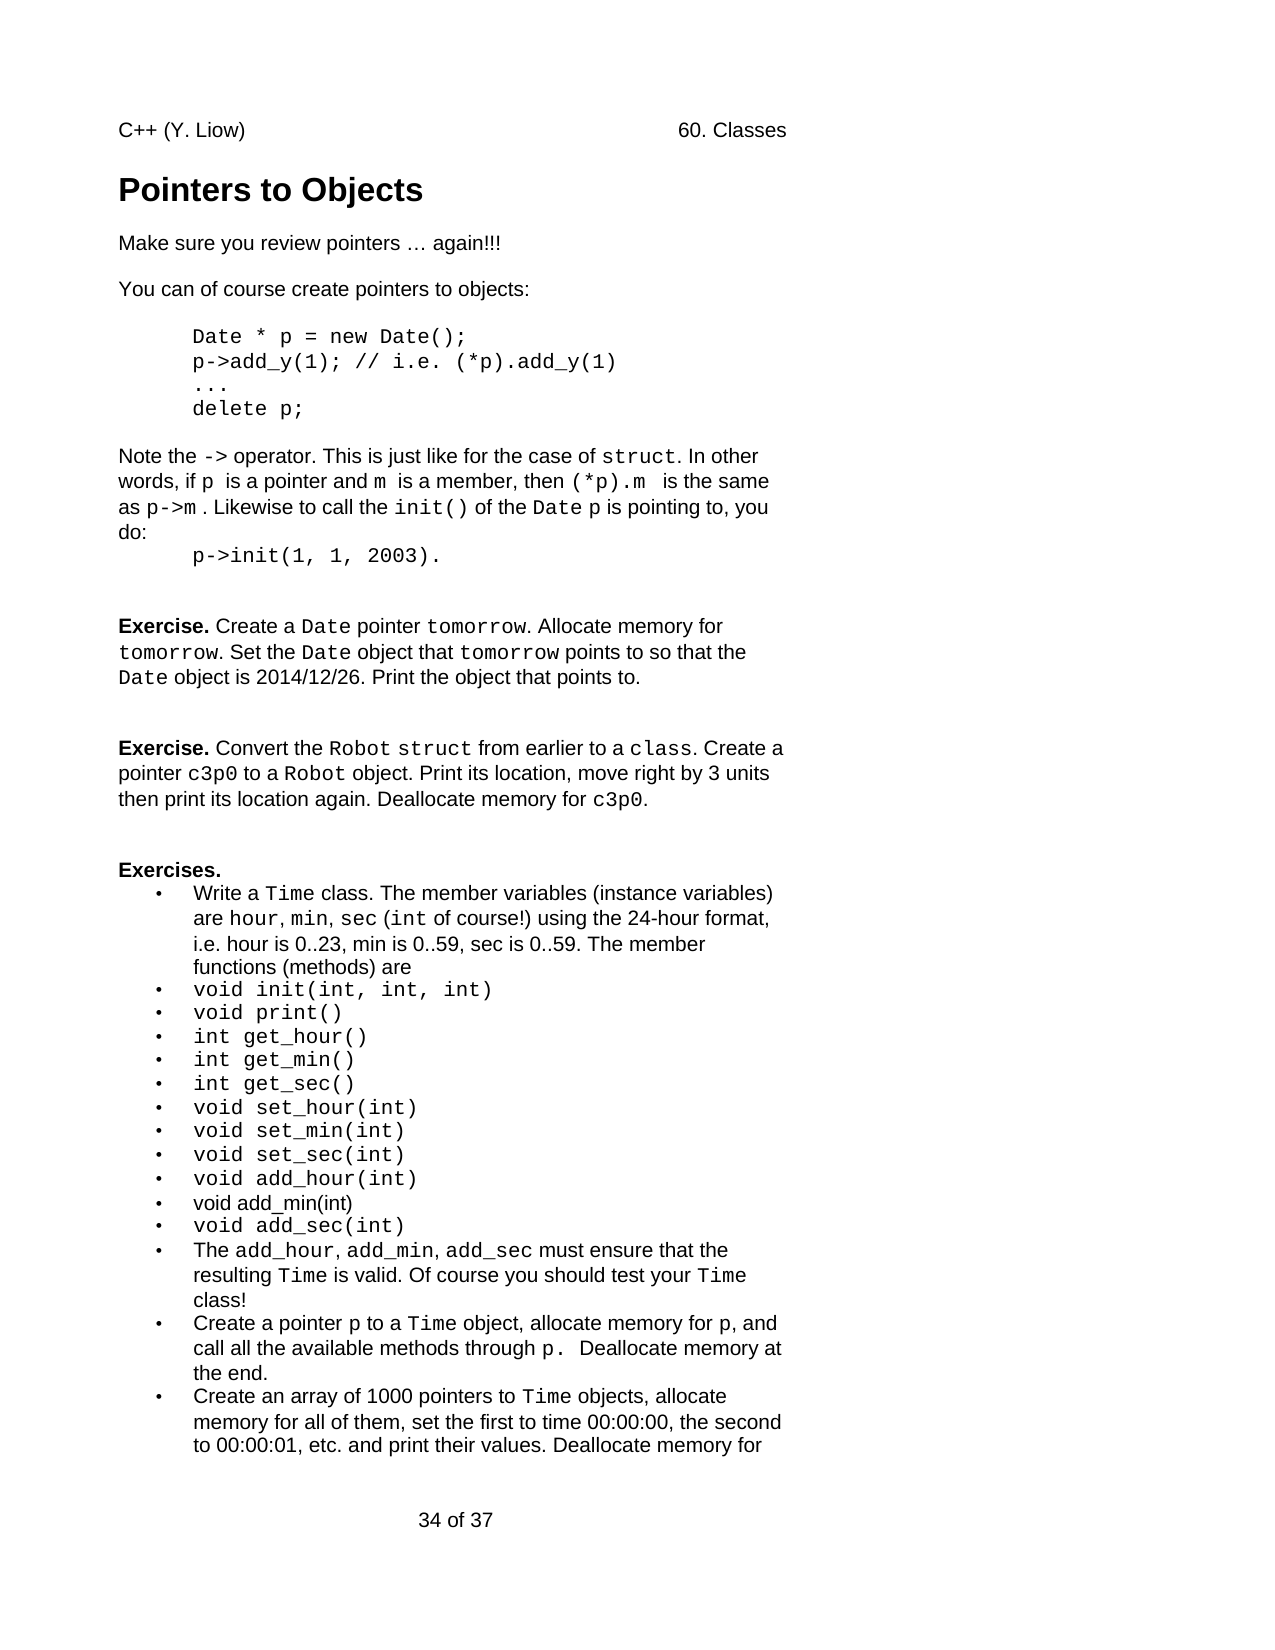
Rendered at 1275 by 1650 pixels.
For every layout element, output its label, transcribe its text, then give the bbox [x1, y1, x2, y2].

text Date * p = new Date(); [118, 324, 793, 349]
list The add_hour, add_min, add_sec must ensure that the resulting Time is valid. Of course you should test your Time class! [156, 1238, 793, 1312]
list void add_hour(int) [156, 1168, 793, 1191]
text ... [118, 374, 793, 398]
list Create a pointer p to a Time object, allocate memory for p, and call all the available methods through p. Deallocate memory at the end. [156, 1312, 793, 1385]
list void init(int, int, int) [156, 978, 793, 1002]
list void set_sec(int) [156, 1144, 793, 1168]
list void add_min(int) [156, 1191, 793, 1214]
text Exercise. Create a Date pointer tomorrow. Allocate memory for tomorrow. Set the Date object that tomorrow points to so that the Date object is 2014/12/26. Print the object that points to. [118, 615, 793, 690]
list int get_sec() [156, 1073, 793, 1097]
text Exercises. [118, 859, 793, 882]
text Exercise. Convert the Robot struct from earlier to a class. Create a pointer c3p0 to a Robot object. Print its location, move right by 3 units then print its location again. Deallocate memory for c3p0. [118, 737, 793, 812]
list void add_sec(int) [156, 1214, 793, 1238]
list Create an array of 1000 pointers to Time objects, allocate memory for all of them, set the first to time 00:00:00, the second to 00:00:01, etc. and print their values. Deallocate memory for [156, 1385, 793, 1457]
list void set_min(int) [156, 1120, 793, 1144]
list int get_min() [156, 1049, 793, 1073]
text Pointers to Objects [118, 171, 793, 208]
list void print() [156, 1002, 793, 1026]
list void set_hour(int) [156, 1097, 793, 1120]
list Write a Time class. The member variables (instance variables) are hour, min, sec (int of course!) using the 24-hour format, i.e. hour is 0..23, min is 0..59, sec is 0..59. The member functions (methods) are [156, 882, 793, 978]
text Make sure you review pointers … again!!! [118, 231, 793, 254]
text p->init(1, 1, 2003). [118, 543, 793, 569]
text Note the -> operator. This is just like for the case of struct. In other words, if p is a pointer and m is a member, then (*p).m is the same as p->m . Likewise to call the init() of the Date p is pointing to, you do: [118, 445, 793, 543]
list int get_hour() [156, 1026, 793, 1049]
text You can of course create pointers to objects: [118, 278, 793, 301]
text delete p; [118, 398, 793, 422]
text p->add_y(1); // i.e. (*p).add_y(1) [118, 349, 793, 374]
